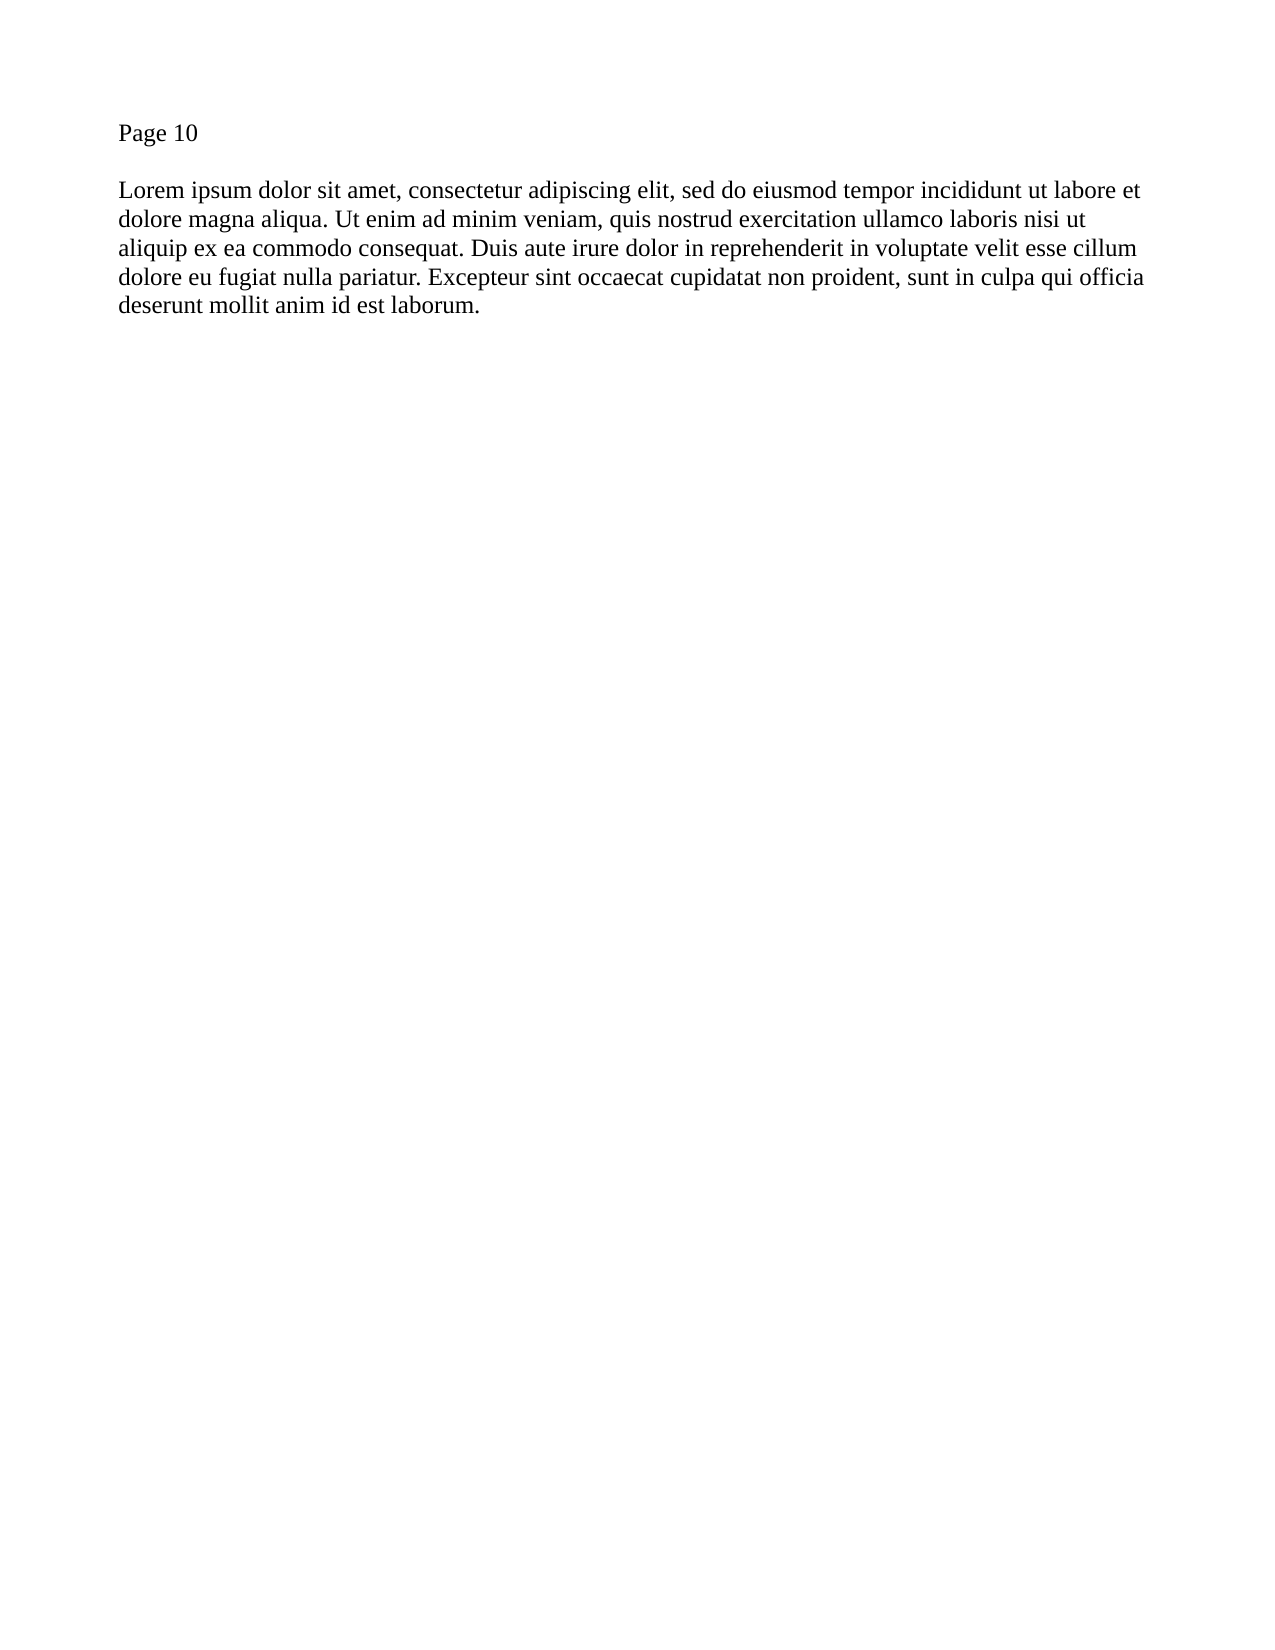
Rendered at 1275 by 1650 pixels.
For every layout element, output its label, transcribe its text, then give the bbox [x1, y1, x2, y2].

text Lorem ipsum dolor sit amet, consectetur adipiscing elit, sed do eiusmod tempor incididunt ut labore et dolore magna aliqua. Ut enim ad minim veniam, quis nostrud exercitation ullamco laboris nisi ut aliquip ex ea commodo consequat. Duis aute irure dolor in reprehenderit in voluptate velit esse cillum dolore eu fugiat nulla pariatur. Excepteur sint occaecat cupidatat non proident, sunt in culpa qui officia deserunt mollit anim id est laborum. [118, 176, 1157, 319]
text Page 10 [118, 118, 1157, 147]
